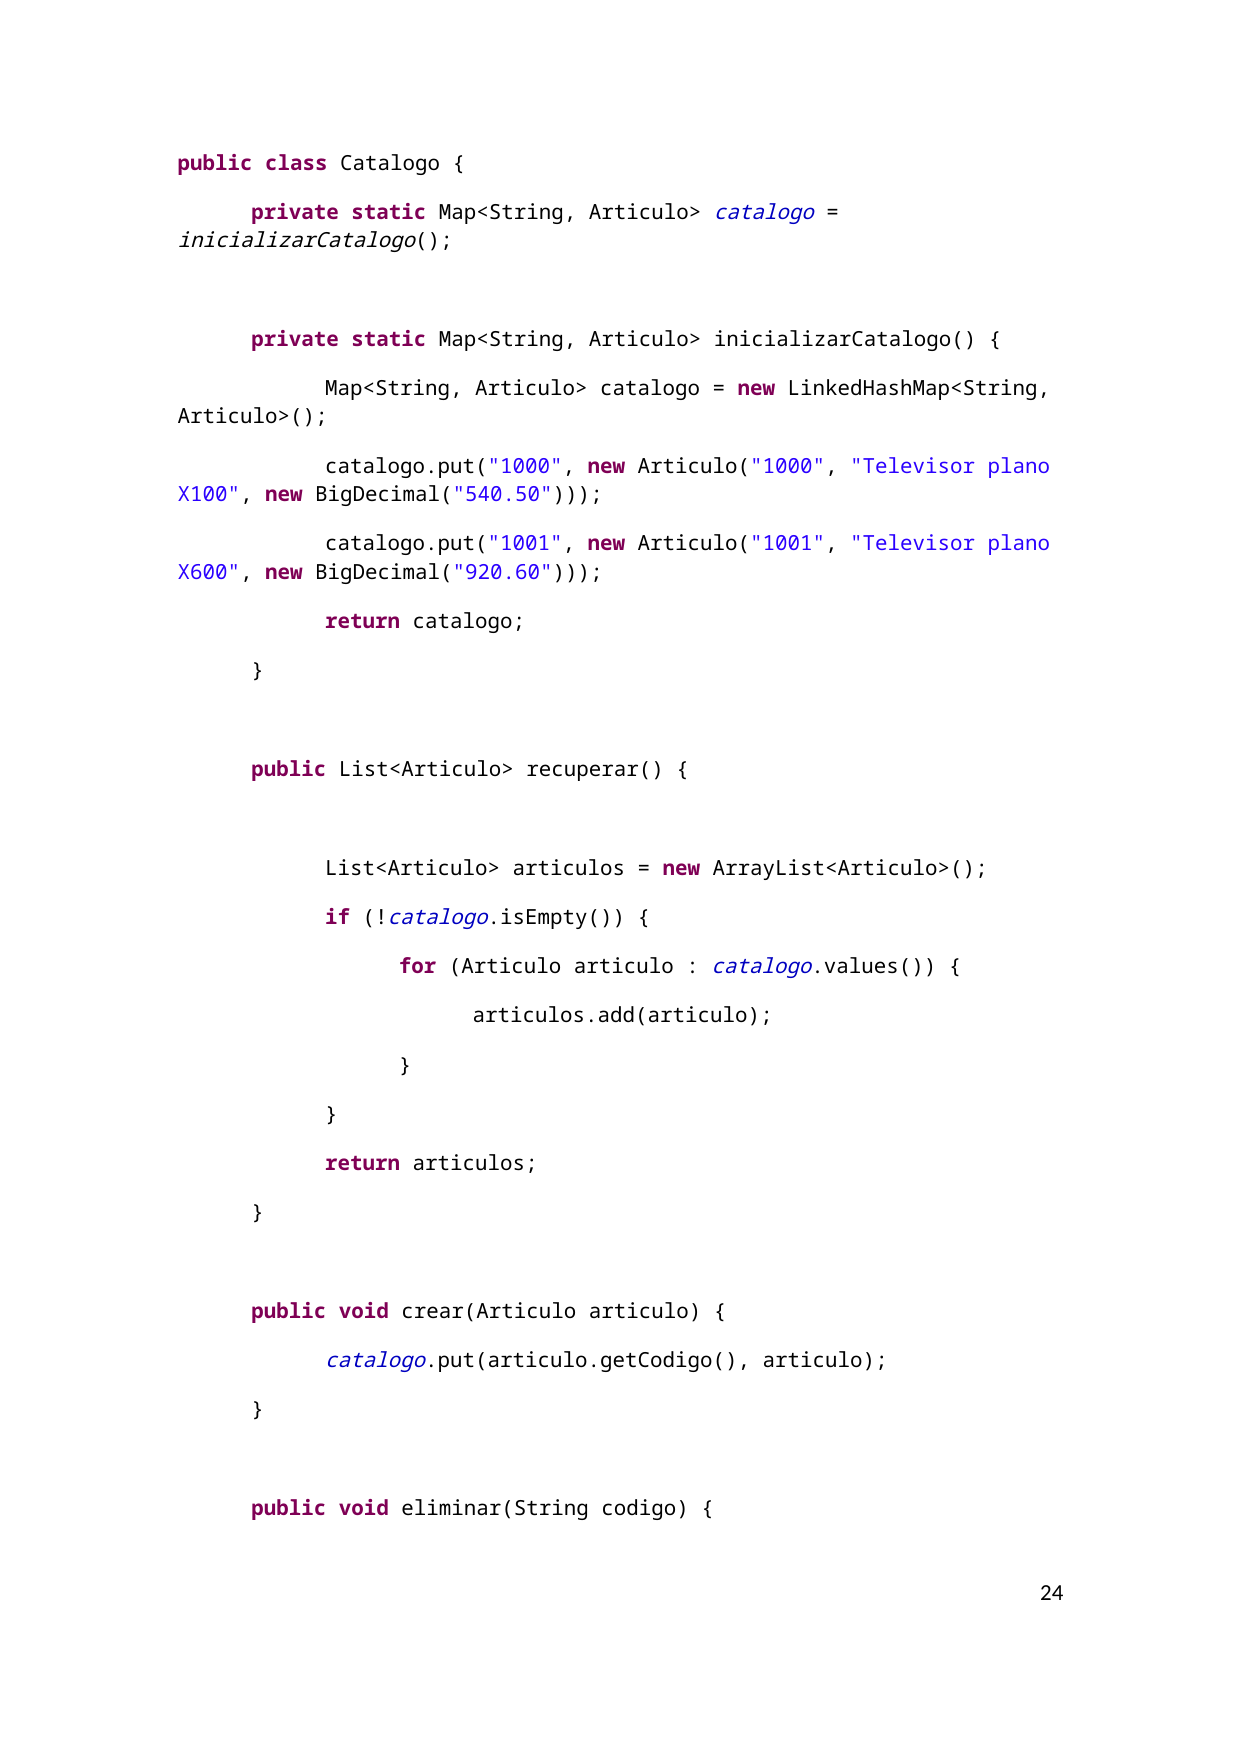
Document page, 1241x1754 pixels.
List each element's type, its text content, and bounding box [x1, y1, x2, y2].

text public void crear(Articulo articulo) { [177, 1296, 1063, 1324]
text public void eliminar(String codigo) { [177, 1493, 1063, 1522]
text private static Map<String, Articulo> inicializarCatalogo() { [177, 324, 1063, 352]
text } [177, 656, 1063, 684]
text if (!catalogo.isEmpty()) { [177, 902, 1063, 930]
text catalogo.put(articulo.getCodigo(), articulo); [177, 1345, 1063, 1374]
text catalogo.put("1001", new Articulo("1001", "Televisor plano X600", new BigDecimal("920.60"))); [177, 528, 1063, 585]
text catalogo.put("1000", new Articulo("1000", "Televisor plano X100", new BigDecimal("540.50"))); [177, 451, 1063, 508]
text articulos.add(articulo); [177, 1000, 1063, 1029]
text } [177, 1394, 1063, 1423]
text } [177, 1197, 1063, 1226]
text public List<Articulo> recuperar() { [177, 754, 1063, 782]
text return catalogo; [177, 606, 1063, 635]
text Map<String, Articulo> catalogo = new LinkedHashMap<String, Articulo>(); [177, 373, 1063, 430]
text public class Catalogo { [177, 148, 1063, 176]
text private static Map<String, Articulo> catalogo = inicializarCatalogo(); [177, 197, 1063, 254]
text for (Articulo articulo : catalogo.values()) { [177, 951, 1063, 979]
text } [177, 1099, 1063, 1127]
text return articulos; [177, 1148, 1063, 1177]
text List<Articulo> articulos = new ArrayList<Articulo>(); [177, 853, 1063, 881]
text } [177, 1050, 1063, 1078]
